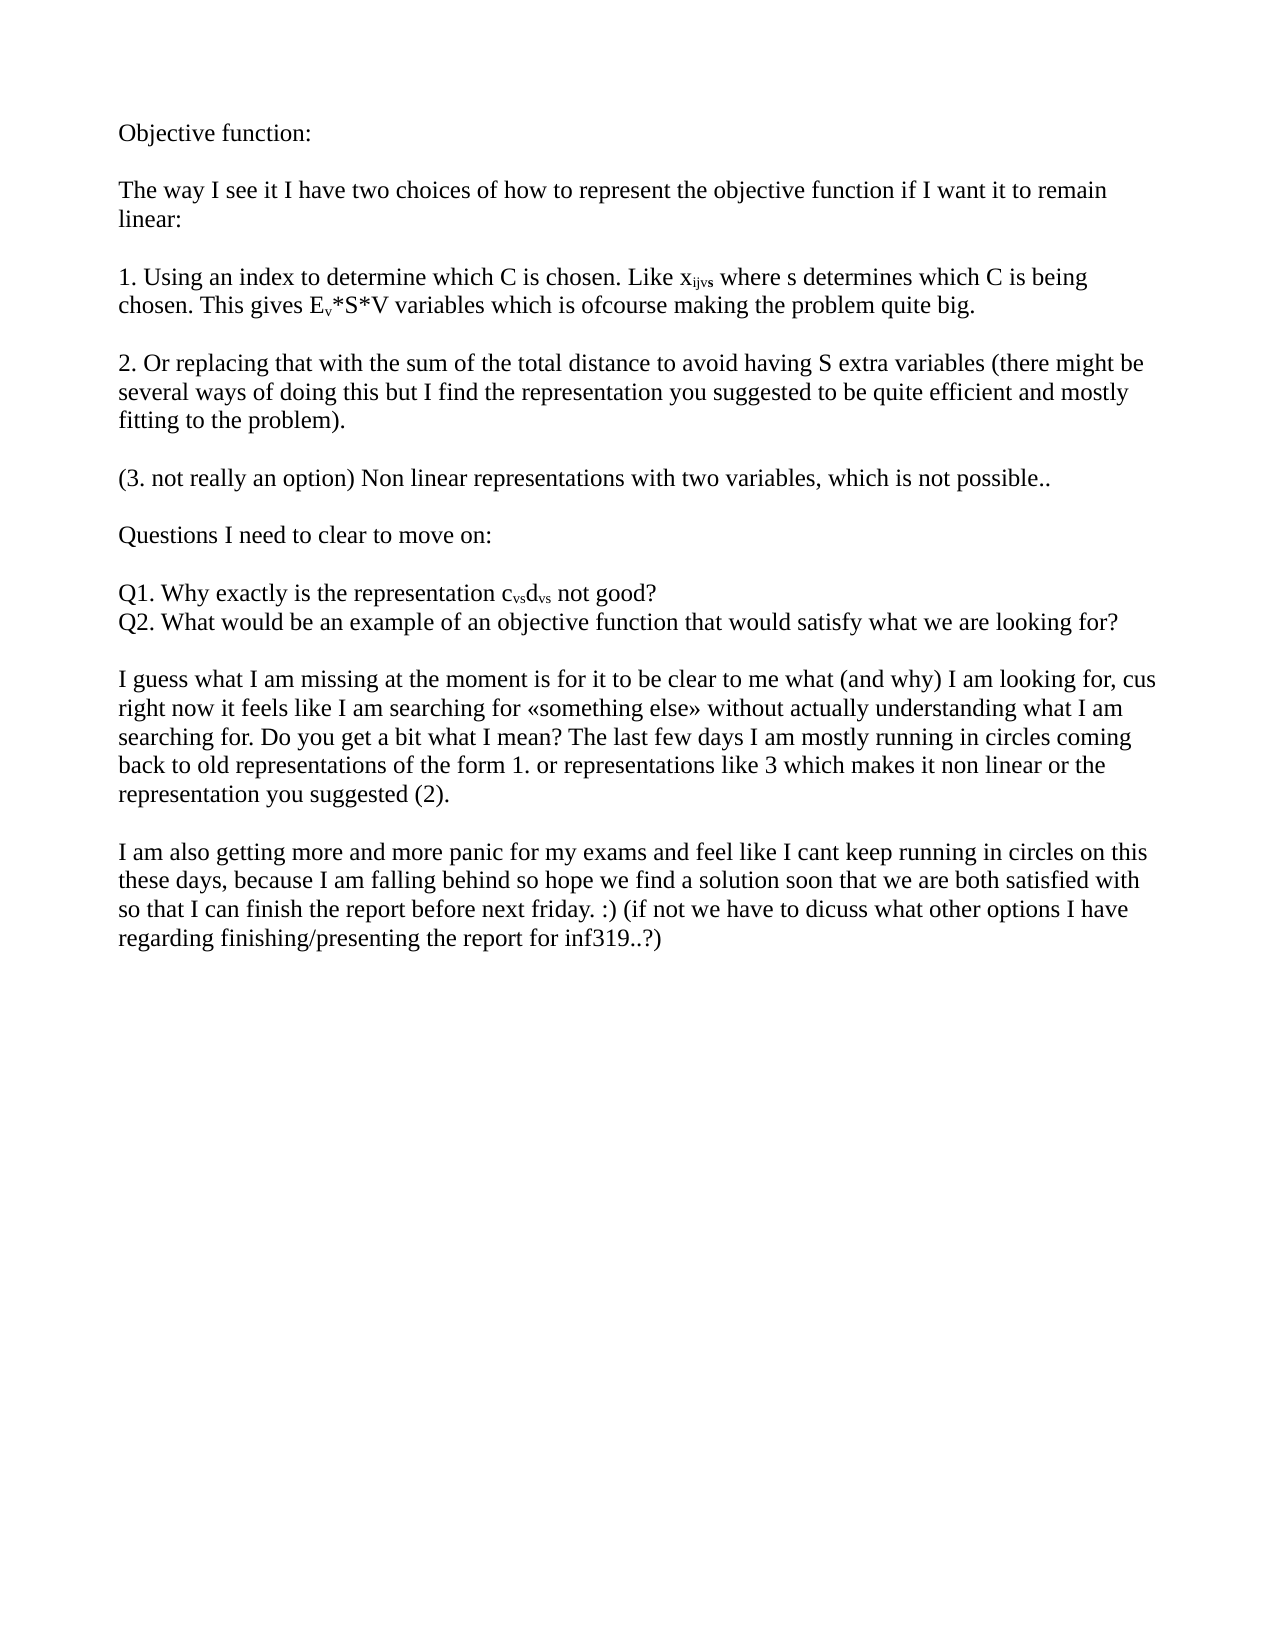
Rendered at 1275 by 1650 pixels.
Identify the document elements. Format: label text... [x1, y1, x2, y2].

text Q2. What would be an example of an objective function that would satisfy what we are looking for? [118, 607, 1157, 636]
text The way I see it I have two choices of how to represent the objective function if I want it to remain linear: [118, 176, 1157, 233]
text I guess what I am missing at the moment is for it to be clear to me what (and why) I am looking for, cus right now it feels like I am searching for «something else» without actually understanding what I am searching for. Do you get a bit what I mean? The last few days I am mostly running in circles coming back to old representations of the form 1. or representations like 3 which makes it non linear or the representation you suggested (2). [118, 664, 1157, 808]
text Questions I need to clear to move on: [118, 521, 1157, 549]
text 1. Using an index to determine which C is chosen. Like xijvs where s determines which C is being chosen. This gives Ev*S*V variables which is ofcourse making the problem quite big. [118, 262, 1157, 319]
text Q1. Why exactly is the representation cvsdvs not good? [118, 578, 1157, 607]
text (3. not really an option) Non linear representations with two variables, which is not possible.. [118, 463, 1157, 492]
text 2. Or replacing that with the sum of the total distance to avoid having S extra variables (there might be several ways of doing this but I find the representation you suggested to be quite efficient and mostly fitting to the problem). [118, 348, 1157, 434]
text I am also getting more and more panic for my exams and feel like I cant keep running in circles on this these days, because I am falling behind so hope we find a solution soon that we are both satisfied with so that I can finish the report before next friday. :) (if not we have to dicuss what other options I have regarding finishing/presenting the report for inf319..?) [118, 837, 1157, 952]
text Objective function: [118, 118, 1157, 147]
